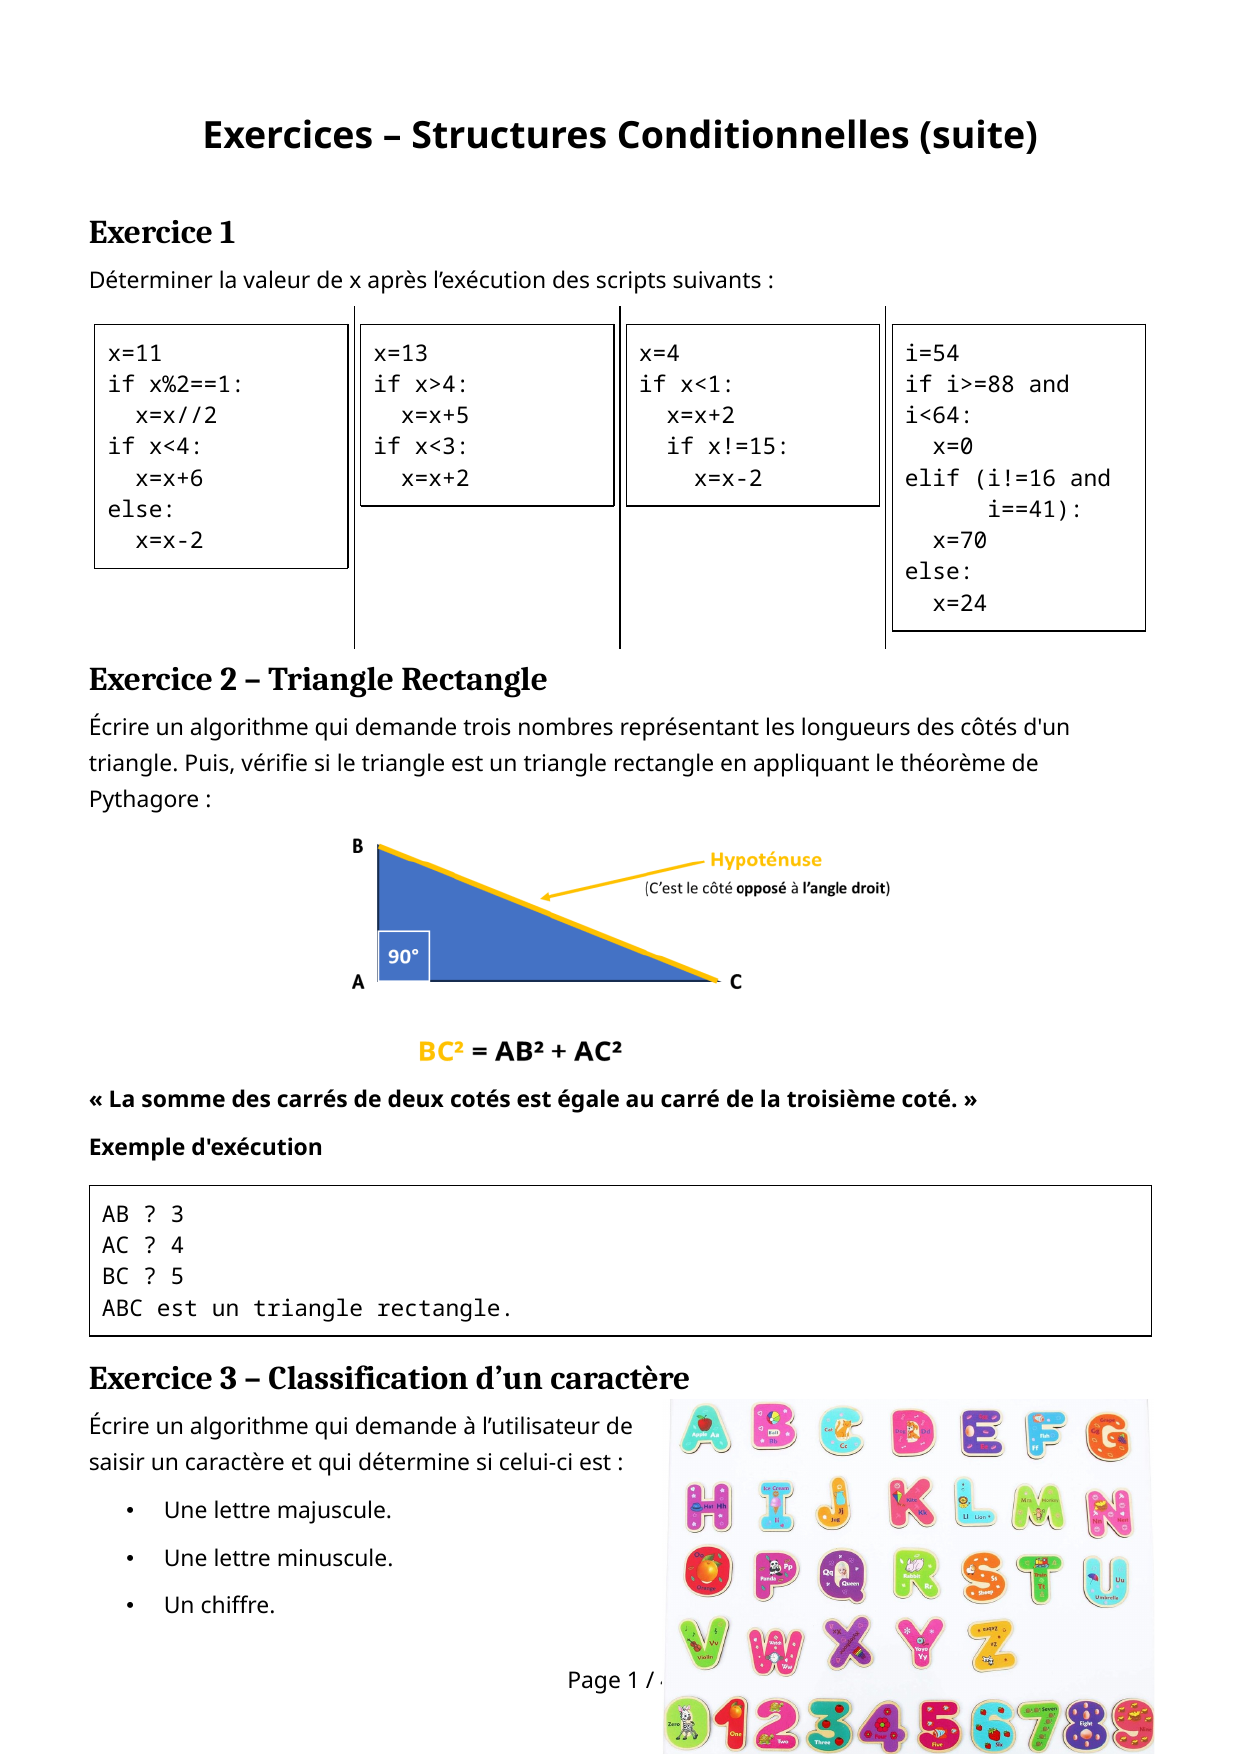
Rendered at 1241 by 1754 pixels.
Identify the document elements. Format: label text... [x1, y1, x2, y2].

subtitle Exercice 2 – Triangle Rectangle [88, 661, 1152, 699]
text ABC est un triangle rectangle. [90, 1278, 1151, 1335]
subtitle Exercices – Structures Conditionnelles (suite) [88, 108, 1152, 159]
list Une lettre minuscule. [126, 1542, 661, 1573]
table_header x=11 if x%2==1: x=x//2 if x<4: x=x+6 else: x=x-2 [89, 306, 354, 649]
list Un chiffre. [126, 1589, 661, 1621]
table_header i=54 if i>=88 and i<64: x=0 elif (i!=16 and i==41): x=70 else: x=24 [886, 306, 1152, 649]
subtitle Exercice 3 – Classification d’un caractère [88, 1360, 1152, 1398]
table_header x=13 if x>4: x=x+5 if x<3: x=x+2 [355, 306, 619, 649]
list Une lettre majuscule. [126, 1494, 661, 1525]
text Exemple d'exécution [88, 1131, 1152, 1162]
text BC ? 5 [90, 1247, 1151, 1278]
text AC ? 4 [90, 1216, 1151, 1247]
text « La somme des carrés de deux cotés est égale au carré de la troisième coté. » [88, 1083, 1152, 1114]
text Écrire un algorithme qui demande trois nombres représentant les longueurs des côtés d'un triangle. Puis, vérifie si le triangle est un triangle rectangle en appliquant le théorème de Pythagore : [88, 711, 1152, 814]
picture [661, 1399, 1155, 1754]
text Écrire un algorithme qui demande à l’utilisateur de saisir un caractère et qui détermine si celui-ci est : [88, 1410, 661, 1477]
table_header x=4 if x<1: x=x+2 if x!=15: x=x-2 [621, 306, 885, 649]
text AB ? 3 [90, 1186, 1151, 1216]
picture [347, 830, 893, 1067]
text Déterminer la valeur de x après l’exécution des scripts suivants : [88, 264, 1152, 295]
subtitle Exercice 1 [88, 214, 1152, 252]
